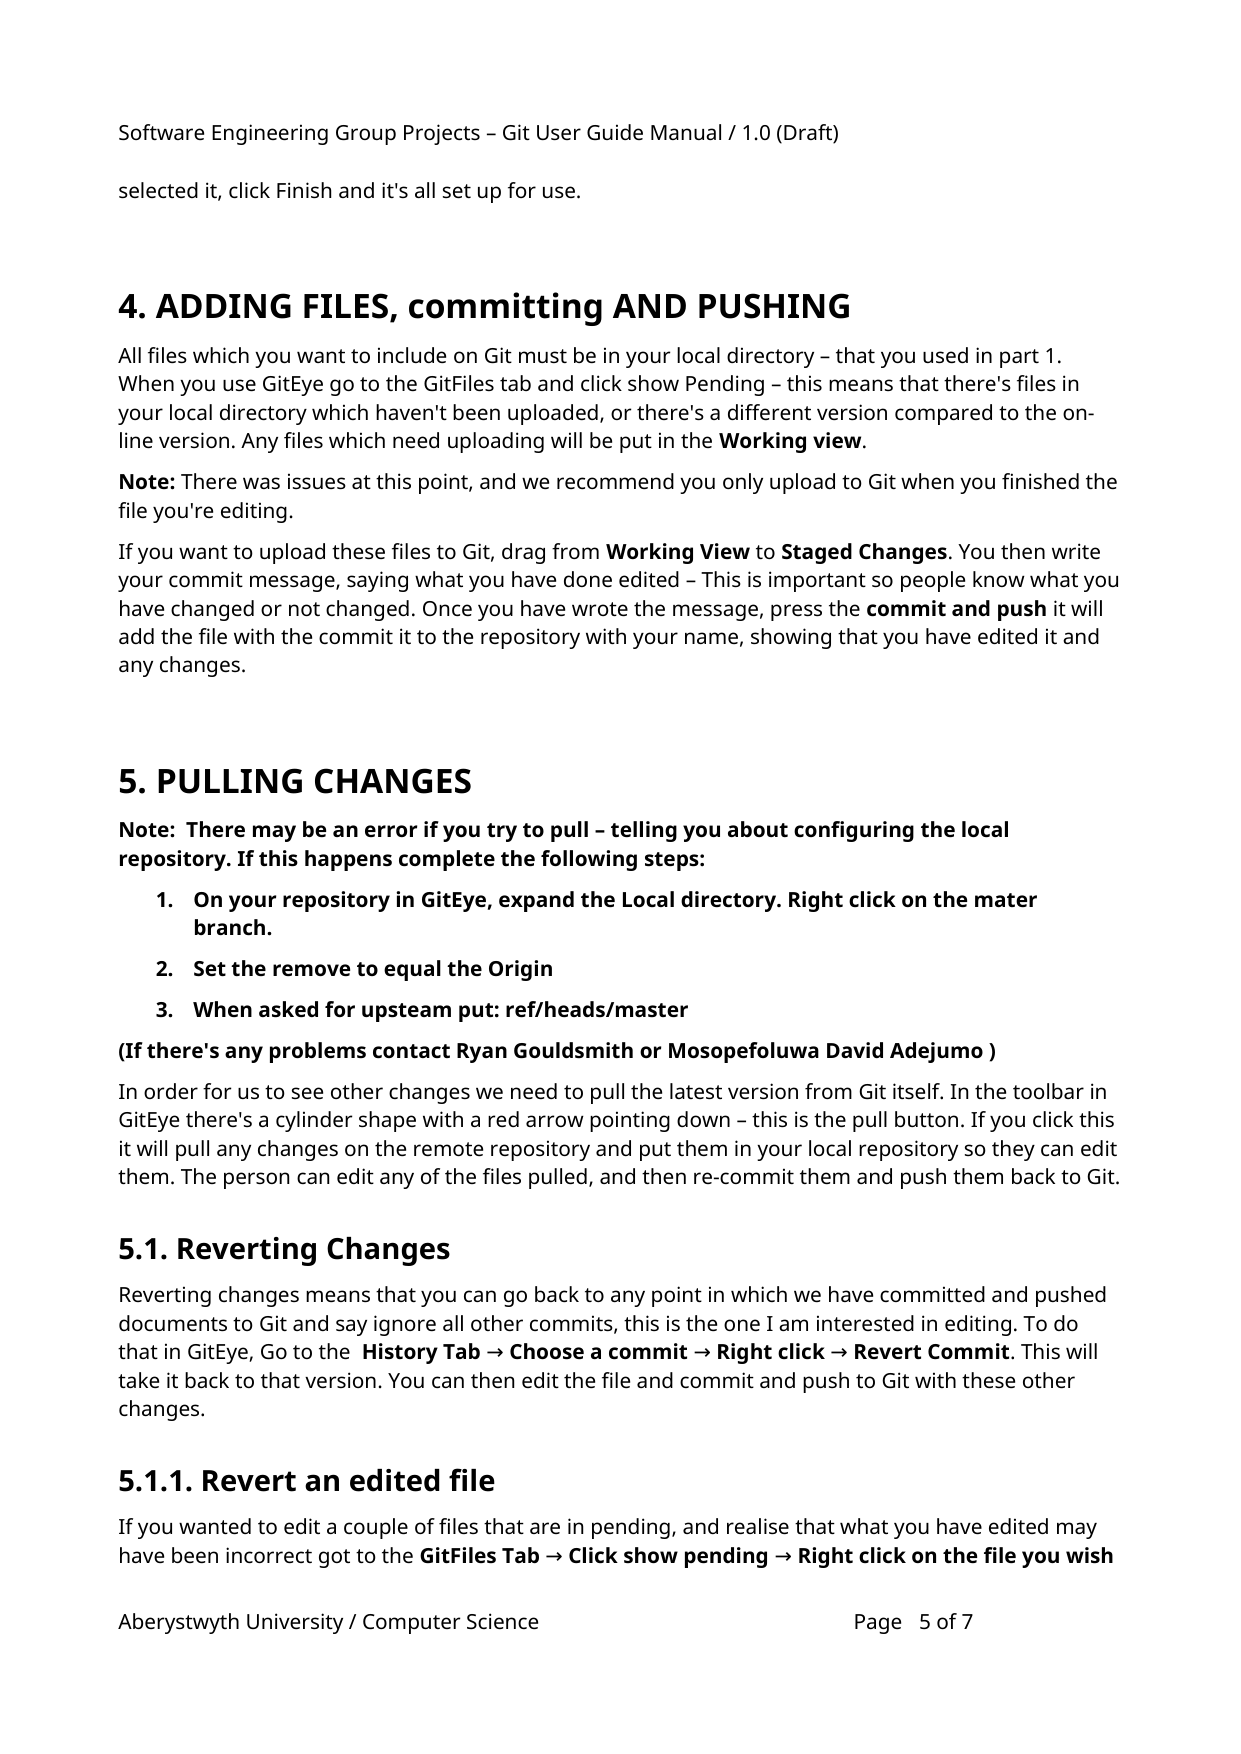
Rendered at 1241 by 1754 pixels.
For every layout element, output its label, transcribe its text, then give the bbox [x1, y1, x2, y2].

subtitle 5.1.1. Revert an edited file [118, 1460, 1122, 1500]
subtitle 5. PULLING CHANGES [118, 757, 1122, 803]
text In order for us to see other changes we need to pull the latest version from Git itself. In the toolbar in GitEye there's a cylinder shape with a red arrow pointing down – this is the pull button. If you click this it will pull any changes on the remote repository and put them in your local repository so they can edit them. The person can edit any of the files pulled, and then re-commit them and push them back to Git. [118, 1077, 1122, 1191]
list Set the remove to equal the Origin [156, 954, 1122, 983]
text Reverting changes means that you can go back to any point in which we have committed and pushed documents to Git and say ignore all other commits, this is the one I am interested in editing. To do that in GitEye, Go to the History Tab → Choose a commit → Right click → Revert Commit. This will take it back to that version. You can then edit the file and commit and push to Git with these other changes. [118, 1281, 1122, 1423]
text selected it, click Finish and it's all set up for use. [118, 176, 1122, 204]
text Note: There may be an error if you try to pull – telling you about configuring the local repository. If this happens complete the following steps: [118, 816, 1122, 872]
list On your repository in GitEye, expand the Local directory. Right click on the mater branch. [156, 885, 1122, 942]
subtitle 5.1. Reverting Changes [118, 1228, 1122, 1268]
text All files which you want to include on Git must be in your local directory – that you used in part 1. When you use GitEye go to the GitFiles tab and click show Pending – this means that there's files in your local directory which haven't been uploaded, or there's a different version compared to the on-line version. Any files which need uploading will be put in the Working view. [118, 341, 1122, 455]
text If you wanted to edit a couple of files that are in pending, and realise that what you have edited may have been incorrect got to the GitFiles Tab → Click show pending → Right click on the file you wish [118, 1512, 1122, 1569]
text (If there's any problems contact Ryan Gouldsmith or Mosopefoluwa David Adejumo ) [118, 1036, 1122, 1065]
text Note: There was issues at this point, and we recommend you only upload to Git when you finished the file you're editing. [118, 467, 1122, 524]
list When asked for upsteam put: ref/heads/master [156, 995, 1122, 1024]
subtitle 4. ADDING FILES, committing AND PUSHING [118, 283, 1122, 329]
text If you want to upload these files to Git, drag from Working View to Staged Changes. You then write your commit message, saying what you have done edited – This is important so people know what you have changed or not changed. Once you have wrote the message, press the commit and push it will add the file with the commit it to the repository with your name, showing that you have edited it and any changes. [118, 537, 1122, 679]
